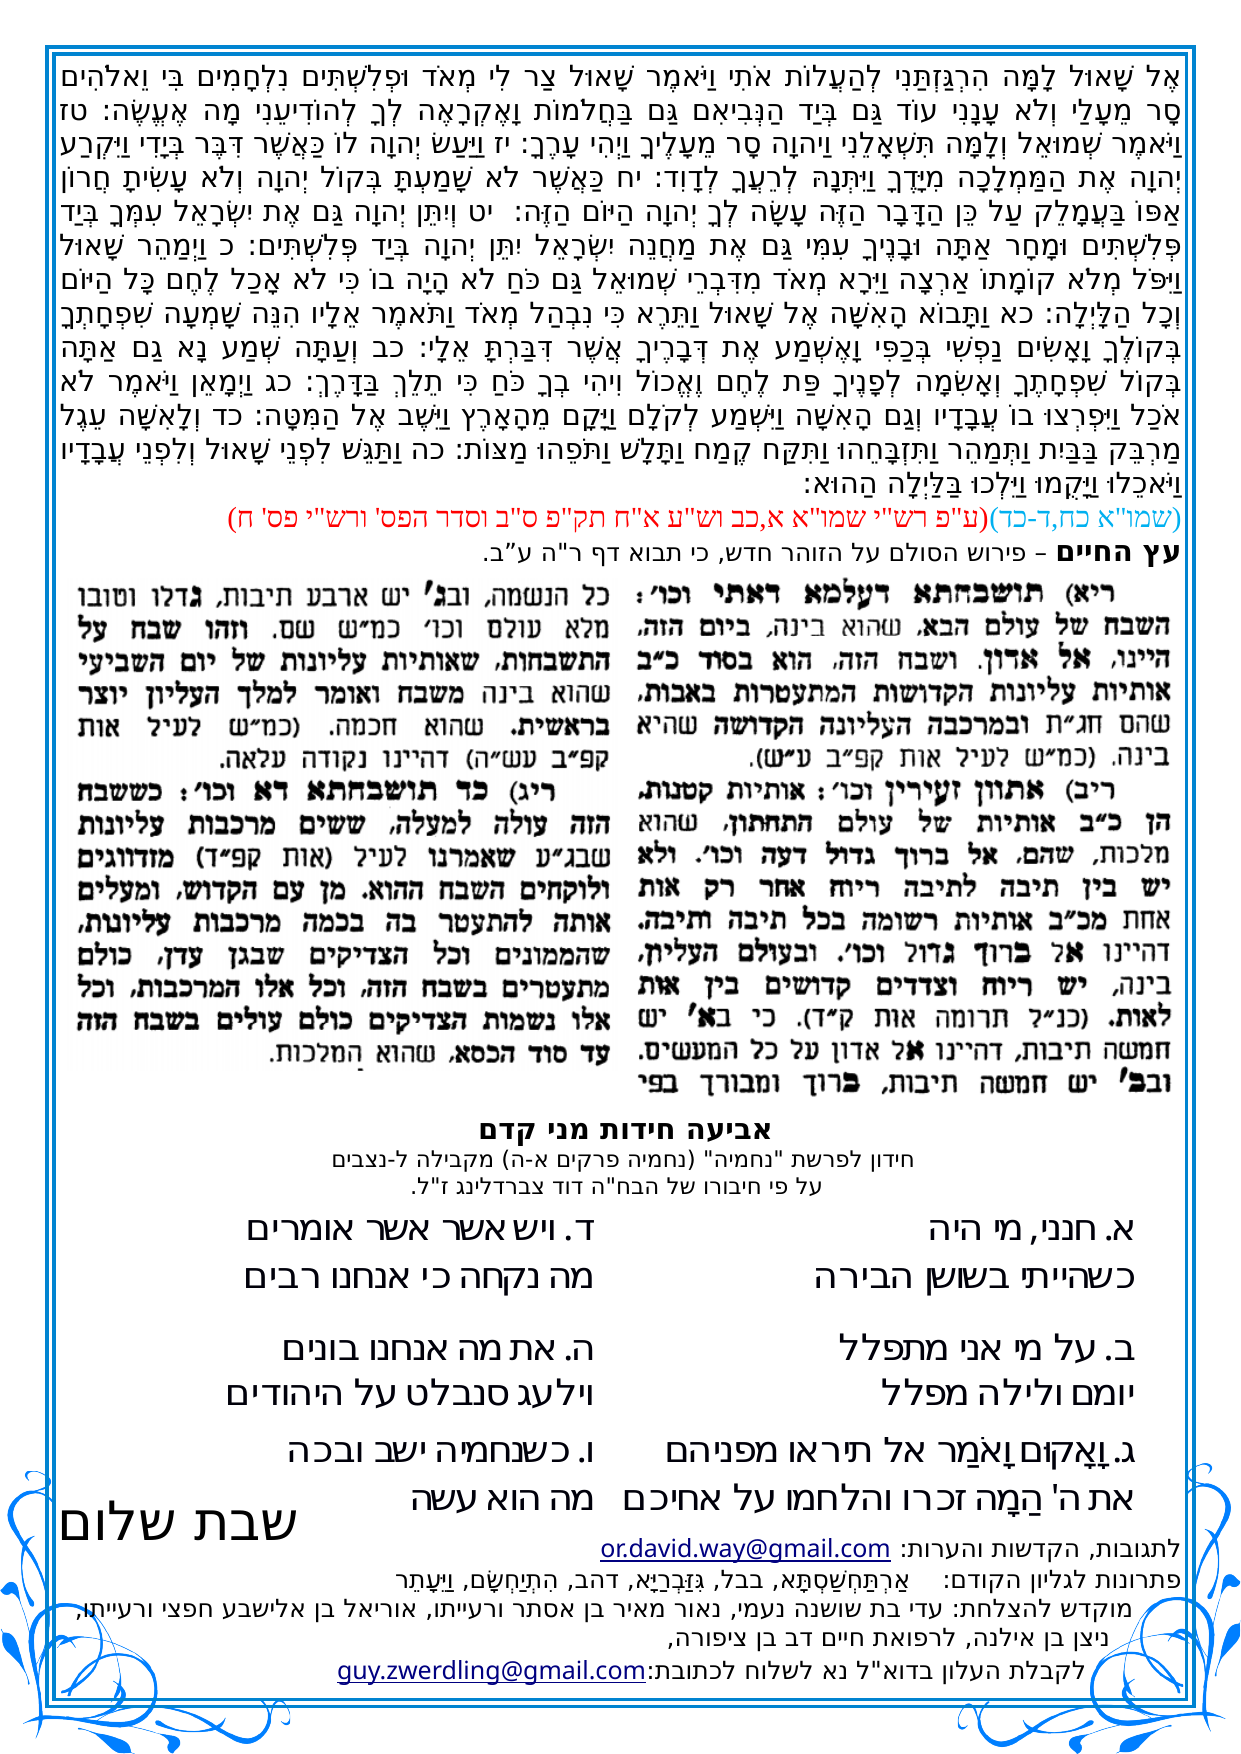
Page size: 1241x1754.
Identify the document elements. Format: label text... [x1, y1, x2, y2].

picture [49, 1471, 291, 1705]
list מוקדש להצלחת: עדי בת שושנה נעמי, נאור מאיר בן אסתר ורעייתו, אוריאל בן אלישבע חפצי ורעייתו, [291, 1594, 957, 1623]
list עץ החיים – פירוש הסולם על הזוהר חדש, כי תבוא דף ר"ה ע”ב. [59, 534, 1182, 567]
list פתרונות לגליון הקודם: אַרְתַּחְשַׁסְתָּא, בבל, גִּזַּבְרַיָּא, דהב, הִתְיַחְשָׂם, וַיֵּעָתֵר [291, 1565, 957, 1594]
picture [58, 567, 1182, 1113]
text אֶל שָׁאוּל לָמָּה הִרְגַּזְתַּנִי לְהַעֲלוֹת אֹתִי וַיֹּאמֶר שָׁאוּל צַר לִי מְאֹד וּפְלִשְׁתִּים נִלְחָמִים בִּי וֵאלֹהִים סָר מֵעָלַי וְלֹא עָנָנִי עוֹד גַּם בְּיַד הַנְּבִיאִם גַּם בַּחֲלֹמוֹת וָאֶקְרָאֶה לְךָ לְהוֹדִיעֵנִי מָה אֶעֱשֶׂה: טז וַיֹּאמֶר שְׁמוּאֵל וְלָמָּה תִּשְׁאָלֵנִי וַיהוָה סָר מֵעָלֶיךָ וַיְהִי עָרֶךָ: יז וַיַּעַשׂ יְהוָה לוֹ כַּאֲשֶׁר דִּבֶּר בְּיָדִי וַיִּקְרַע יְהוָה אֶת הַמַּמְלָכָה מִיָּדֶךָ וַיִּתְּנָהּ לְרֵעֲךָ לְדָוִד: יח כַּאֲשֶׁר לֹא שָׁמַעְתָּ בְּקוֹל יְהוָה וְלֹא עָשִׂיתָ חֲרוֹן אַפּוֹ בַּעֲמָלֵק עַל כֵּן הַדָּבָר הַזֶּה עָשָׂה לְךָ יְהוָה הַיּוֹם הַזֶּה: יט וְיִתֵּן יְהוָה גַּם אֶת יִשְׂרָאֵל עִמְּךָ בְּיַד פְּלִשְׁתִּים וּמָחָר אַתָּה וּבָנֶיךָ עִמִּי גַּם אֶת מַחֲנֵה יִשְׂרָאֵל יִתֵּן יְהוָה בְּיַד פְּלִשְׁתִּים: כ וַיְמַהֵר שָׁאוּל וַיִּפֹּל מְלֹא קוֹמָתוֹ אַרְצָה וַיִּרָא מְאֹד מִדִּבְרֵי שְׁמוּאֵל גַּם כֹּחַ לֹא הָיָה בוֹ כִּי לֹא אָכַל לֶחֶם כָּל הַיּוֹם וְכָל הַלָּיְלָה: כא וַתָּבוֹא הָאִשָּׁה אֶל שָׁאוּל וַתֵּרֶא כִּי נִבְהַל מְאֹד וַתֹּאמֶר אֵלָיו הִנֵּה שָׁמְעָה שִׁפְחָתְךָ בְּקוֹלֶךָ וָאָשִׂים נַפְשִׁי בְּכַפִּי וָאֶשְׁמַע אֶת דְּבָרֶיךָ אֲשֶׁר דִּבַּרְתָּ אֵלָי: כב וְעַתָּה שְׁמַע נָא גַם אַתָּה בְּקוֹל שִׁפְחָתֶךָ וְאָשִׂמָה לְפָנֶיךָ פַּת לֶחֶם וֶאֱכוֹל וִיהִי בְךָ כֹּחַ כִּי תֵלֵךְ בַּדָּרֶךְ: כג וַיְמָאֵן וַיֹּאמֶר לֹא אֹכַל וַיִּפְרְצוּ בוֹ עֲבָדָיו וְגַם הָאִשָּׁה וַיִּשְׁמַע לְקֹלָם וַיָּקָם מֵהָאָרֶץ וַיֵּשֶׁב אֶל הַמִּטָּה: כד וְלָאִשָּׁה עֵגֶל מַרְבֵּק בַּבַּיִת וַתְּמַהֵר וַתִּזְבָּחֵהוּ וַתִּקַּח קֶמַח וַתָּלָשׁ וַתֹּפֵהוּ מַצּוֹת: כה וַתַּגֵּשׁ לִפְנֵי שָׁאוּל וְלִפְנֵי עֲבָדָיו וַיֹּאכֵלוּ וַיָּקֻמוּ וַיֵּלְכוּ בַּלַּיְלָה הַהוּא: [59, 59, 1182, 500]
picture [957, 1463, 1192, 1705]
picture [0, 1471, 291, 1754]
picture [957, 1463, 1185, 1698]
list ניצן בן אילנה, לרפואת חיים דב בן ציפורה, [291, 1623, 957, 1653]
picture [957, 1463, 1241, 1754]
text חידון לפרשת "נחמיה" (נחמיה פרקים א-ה) מקבילה ל-נצבים [59, 1146, 1185, 1173]
list על פי חיבורו של הבח"ה דוד צברדלינג ז"ל. [59, 1173, 1182, 1199]
list לתגובות, הקדשות והערות: or.david.way@gmail.com [59, 1199, 1182, 1565]
text (שמו"א כח,ד-כד)(ע"פ רש"י שמו"א א,כב וש"ע א"ח תק"פ ס"ב וסדר הפס' ורש"י פס' ח) [59, 500, 1182, 534]
picture [56, 1471, 291, 1698]
picture [957, 1576, 962, 1586]
list אביעה חידות מני קדם [59, 1113, 1182, 1146]
list לקבלת העלון בדוא"ל נא לשלוח לכתובת:guy.zwerdling@gmail.com [291, 1653, 957, 1687]
